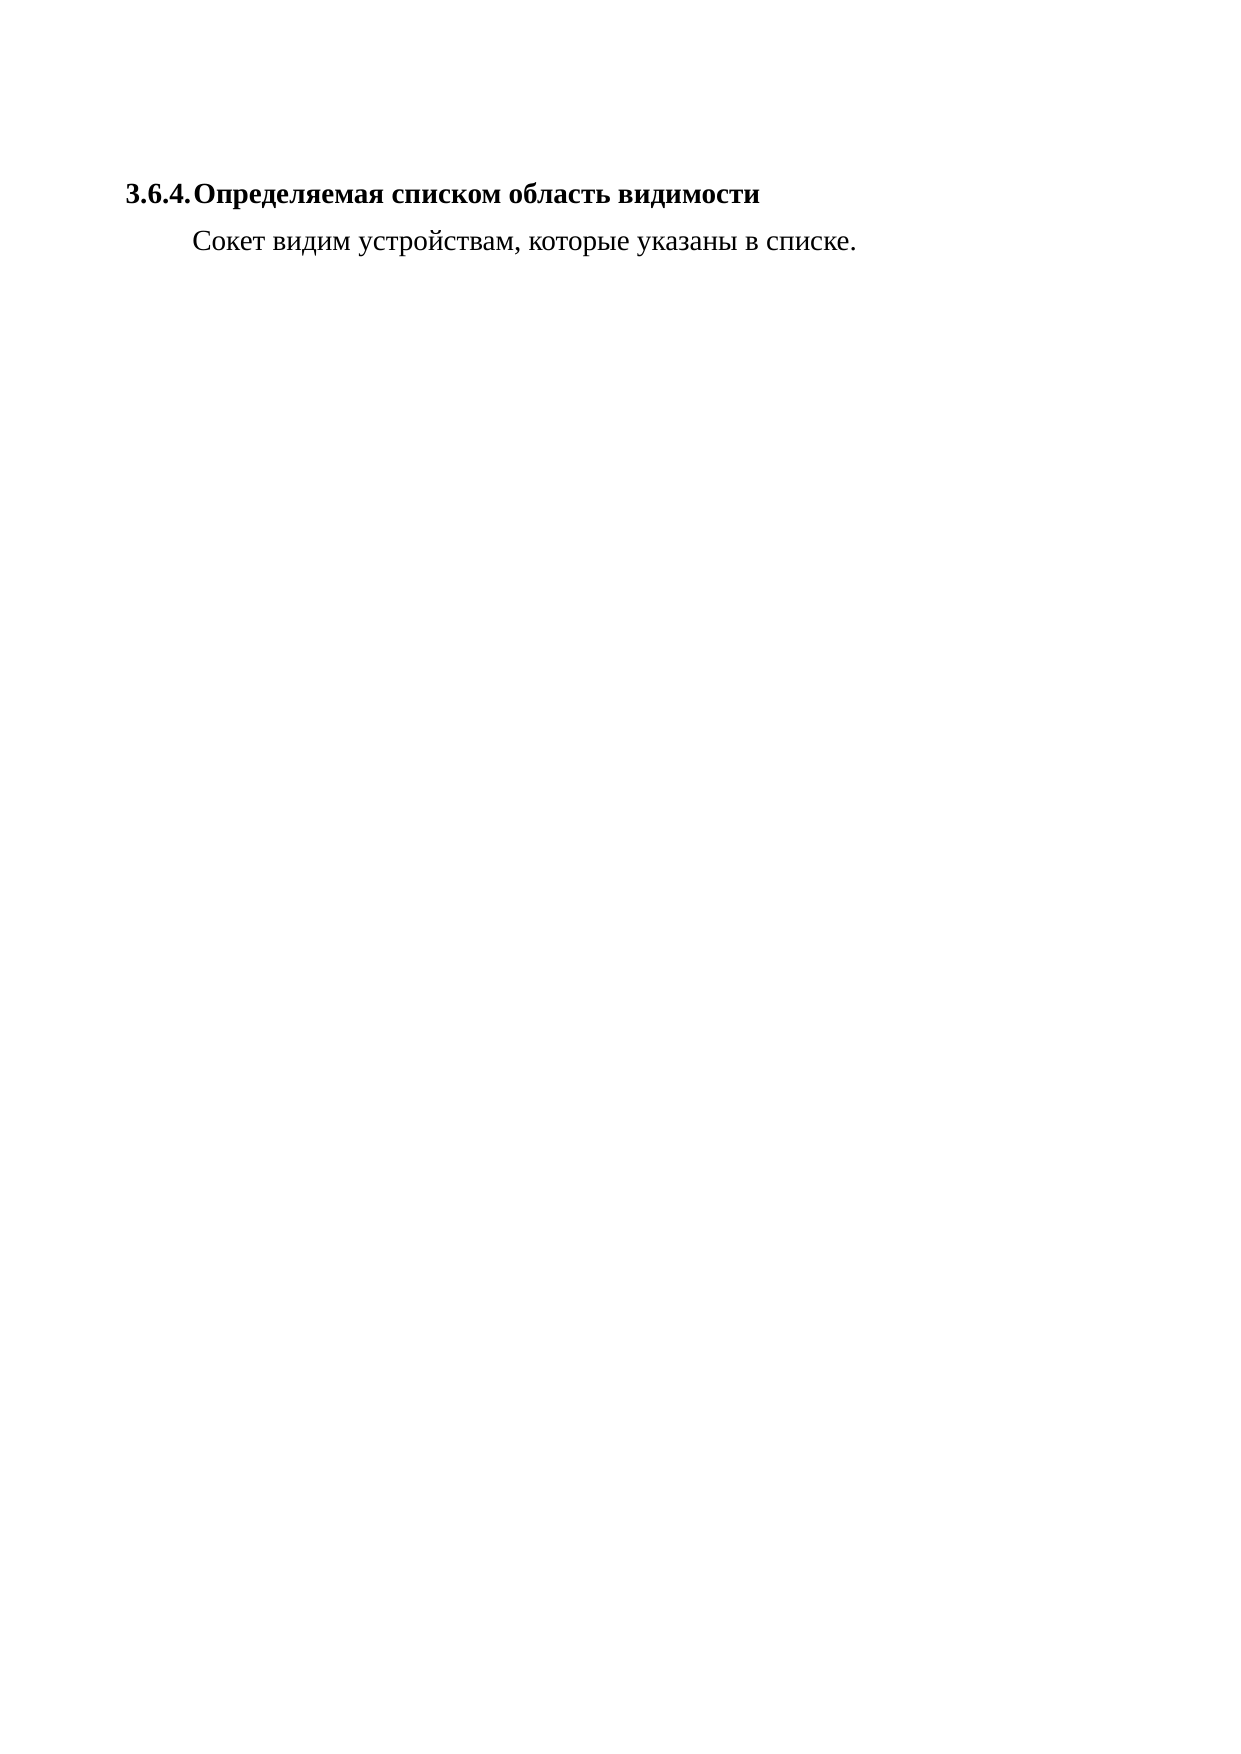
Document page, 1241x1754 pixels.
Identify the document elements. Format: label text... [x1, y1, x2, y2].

subtitle Определяемая списком область видимости [118, 177, 1122, 210]
text Сокет видим устройствам, которые указаны в списке. [118, 223, 1122, 256]
